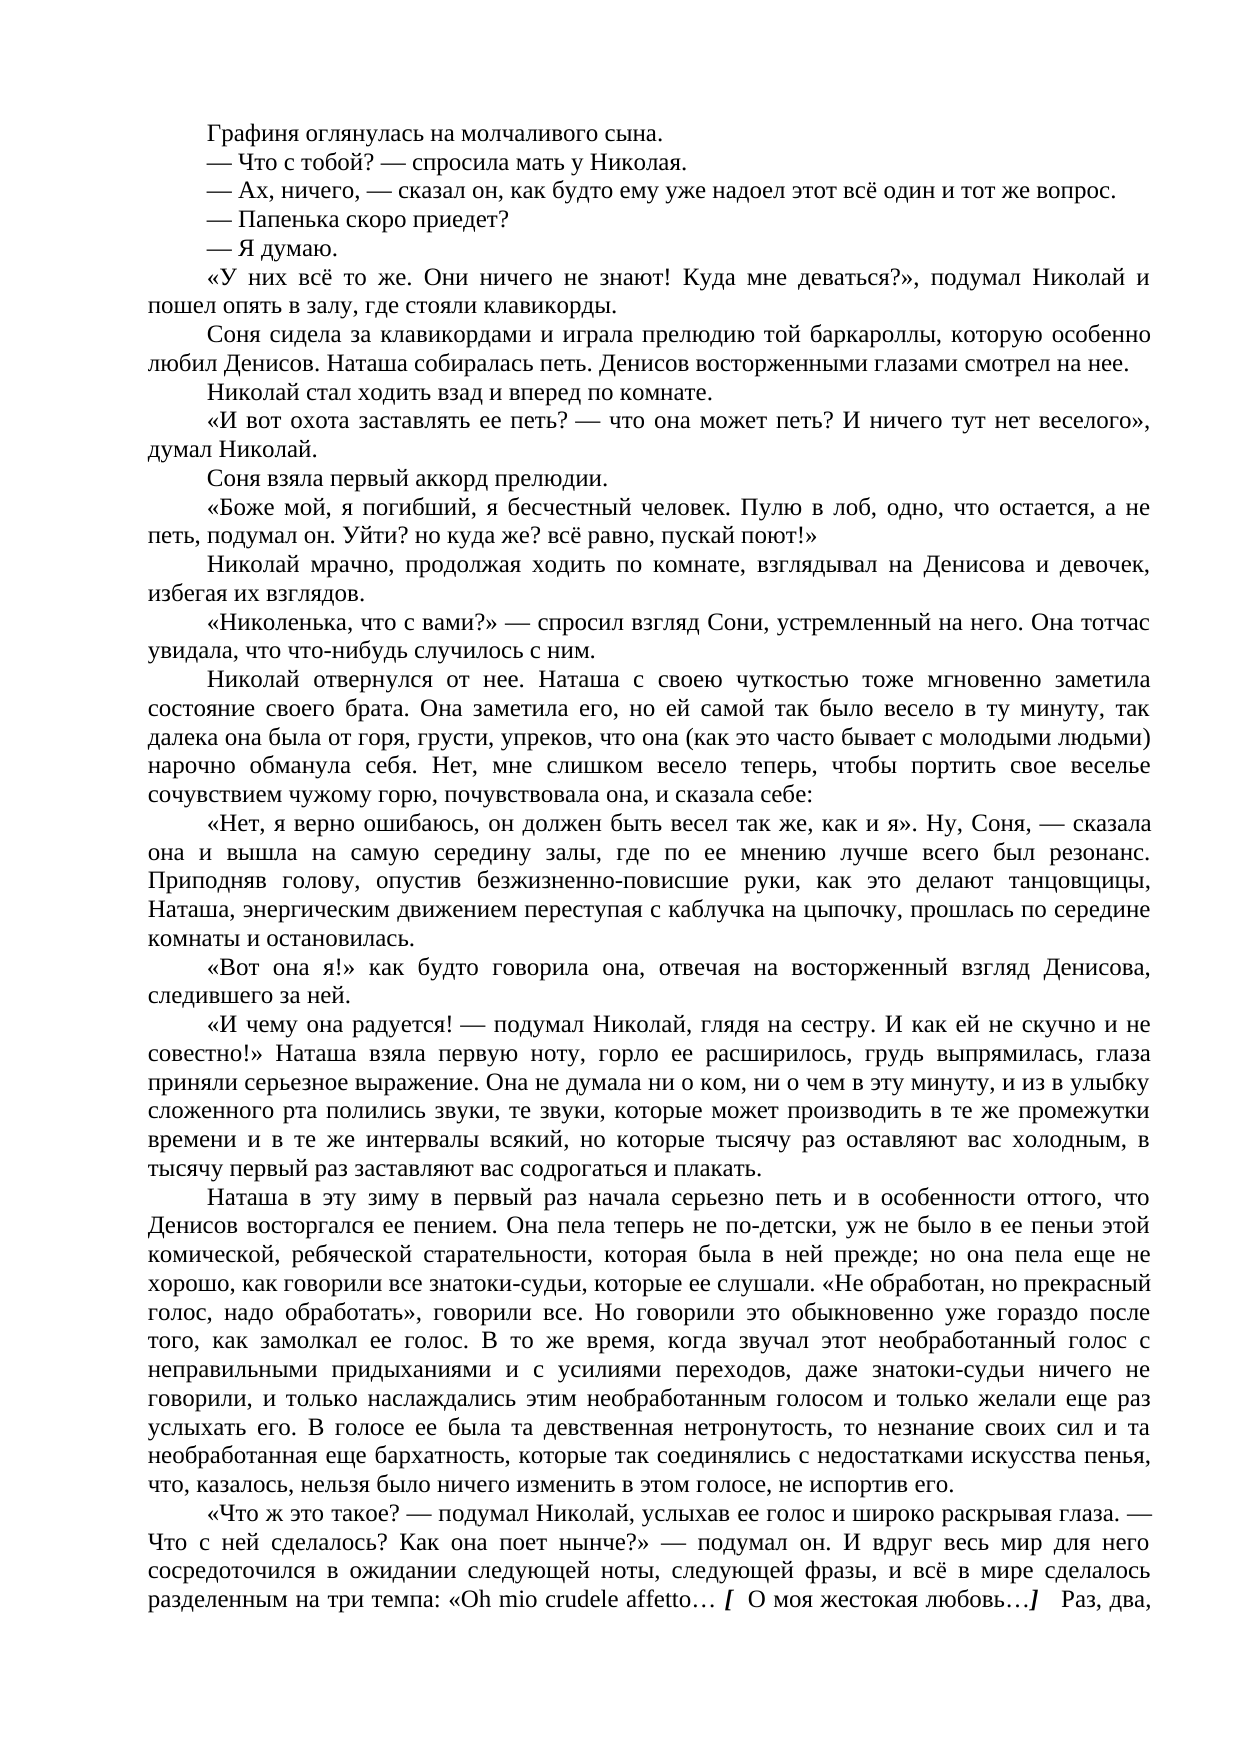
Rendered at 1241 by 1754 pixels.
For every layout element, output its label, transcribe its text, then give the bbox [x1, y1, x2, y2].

text Николай стал ходить взад и вперед по комнате. [148, 377, 1152, 406]
text Графиня оглянулась на молчаливого сына. [148, 118, 1152, 147]
text «Николенька, что с вами?» — спросил взгляд Сони, устремленный на него. Она тотчас увидала, что что-нибудь случилось с ним. [148, 607, 1152, 664]
text — Что с тобой? — спросила мать у Николая. [148, 147, 1152, 176]
text «У них всё то же. Они ничего не знают! Куда мне деваться?», подумал Николай и пошел опять в залу, где стояли клавикорды. [148, 262, 1152, 319]
text «И вот охота заставлять ее петь? — что она может петь? И ничего тут нет веселого», думал Николай. [148, 406, 1152, 463]
text «Что ж это такое? — подумал Николай, услыхав ее голос и широко раскрывая глаза. — Что с ней сделалось? Как она поет нынче?» — подумал он. И вдруг весь мир для него сосредоточился в ожидании следующей ноты, следующей фразы, и всё в мире сделалось разделенным на три темпа: «Oh mio crudele affetto… [ О моя жестокая любовь…] Раз, два, [148, 1498, 1152, 1613]
text Соня взяла первый аккорд прелюдии. [148, 463, 1152, 492]
text «Вот она я!» как будто говорила она, отвечая на восторженный взгляд Денисова, следившего за ней. [148, 952, 1152, 1009]
text «Нет, я верно ошибаюсь, он должен быть весел так же, как и я». Ну, Соня, — сказала она и вышла на самую середину залы, где по ее мнению лучше всего был резонанс. Приподняв голову, опустив безжизненно-повисшие руки, как это делают танцовщицы, Наташа, энергическим движением переступая с каблучка на цыпочку, прошлась по середине комнаты и остановилась. [148, 808, 1152, 952]
text Николай отвернулся от нее. Наташа с своею чуткостью тоже мгновенно заметила состояние своего брата. Она заметила его, но ей самой так было весело в ту минуту, так далека она была от горя, грусти, упреков, что она (как это часто бывает с молодыми людьми) нарочно обманула себя. Нет, мне слишком весело теперь, чтобы портить свое веселье сочувствием чужому горю, почувствовала она, и сказала себе: [148, 664, 1152, 808]
text «Боже мой, я погибший, я бесчестный человек. Пулю в лоб, одно, что остается, а не петь, подумал он. Уйти? но куда же? всё равно, пускай поют!» [148, 492, 1152, 549]
text — Я думаю. [148, 233, 1152, 262]
text Соня сидела за клавикордами и играла прелюдию той баркароллы, которую особенно любил Денисов. Наташа собиралась петь. Денисов восторженными глазами смотрел на нее. [148, 319, 1152, 377]
text — Ах, ничего, — сказал он, как будто ему уже надоел этот всё один и тот же вопрос. [148, 176, 1152, 204]
text Наташа в эту зиму в первый раз начала серьезно петь и в особенности оттого, что Денисов восторгался ее пением. Она пела теперь не по-детски, уж не было в ее пеньи этой комической, ребяческой старательности, которая была в ней прежде; но она пела еще не хорошо, как говорили все знатоки-судьи, которые ее слушали. «Не обработан, но прекрасный голос, надо обработать», говорили все. Но говорили это обыкновенно уже гораздо после того, как замолкал ее голос. В то же время, когда звучал этот необработанный голос с неправильными придыханиями и с усилиями переходов, даже знатоки-судьи ничего не говорили, и только наслаждались этим необработанным голосом и только желали еще раз услыхать его. В голосе ее была та девственная нетронутость, то незнание своих сил и та необработанная еще бархатность, которые так соединялись с недостатками искусства пенья, что, казалось, нельзя было ничего изменить в этом голосе, не испортив его. [148, 1182, 1152, 1498]
text «И чему она радуется! — подумал Николай, глядя на сестру. И как ей не скучно и не совестно!» Наташа взяла первую ноту, горло ее расширилось, грудь выпрямилась, глаза приняли серьезное выражение. Она не думала ни о ком, ни о чем в эту минуту, и из в улыбку сложенного рта полились звуки, те звуки, которые может производить в те же промежутки времени и в те же интервалы всякий, но которые тысячу раз оставляют вас холодным, в тысячу первый раз заставляют вас содрогаться и плакать. [148, 1009, 1152, 1182]
text — Папенька скоро приедет? [148, 204, 1152, 233]
text Николай мрачно, продолжая ходить по комнате, взглядывал на Денисова и девочек, избегая их взглядов. [148, 549, 1152, 607]
